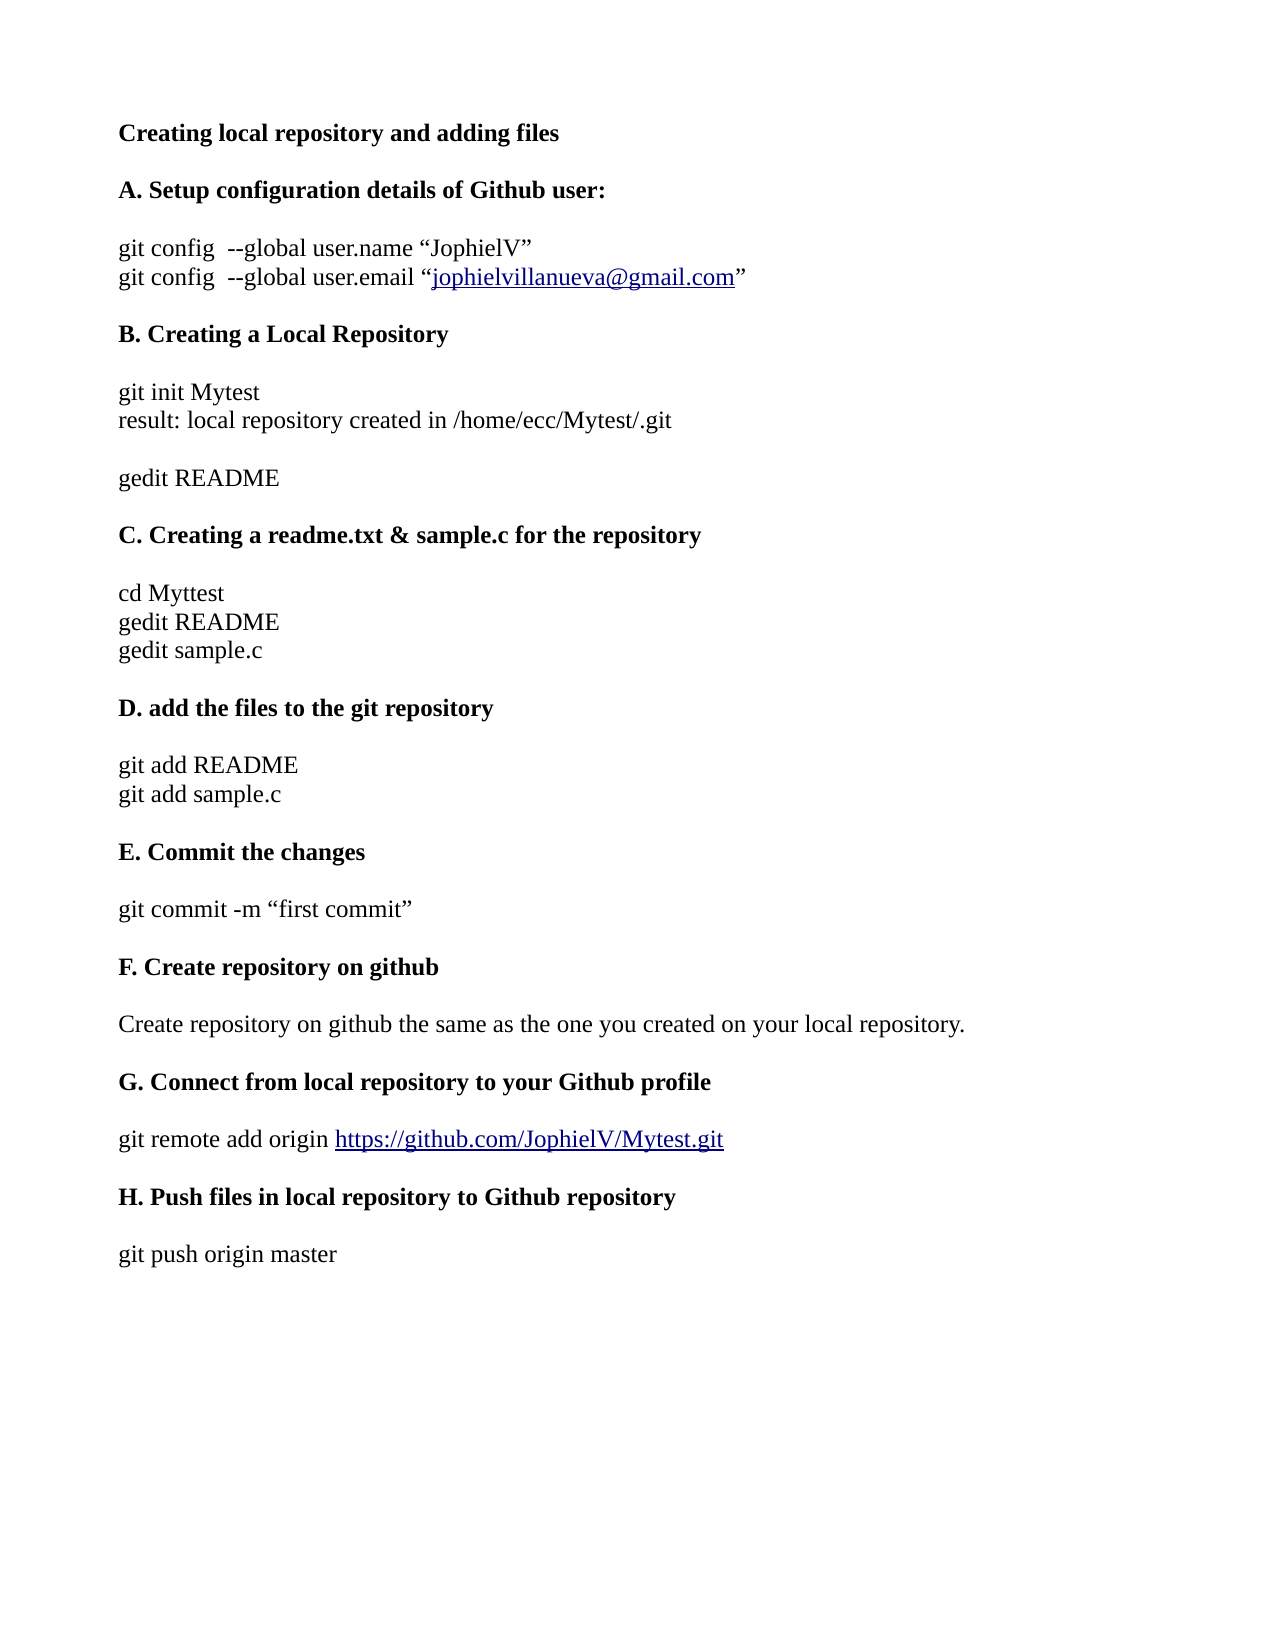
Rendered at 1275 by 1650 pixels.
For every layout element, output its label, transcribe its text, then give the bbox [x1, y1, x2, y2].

text git config --global user.email “jophielvillanueva@gmail.com” [118, 262, 1157, 291]
text H. Push files in local repository to Github repository [118, 1182, 1157, 1211]
text git config --global user.name “JophielV” [118, 233, 1157, 262]
text E. Commit the changes [118, 837, 1157, 866]
text git remote add origin https://github.com/JophielV/Mytest.git [118, 1124, 1157, 1153]
text result: local repository created in /home/ecc/Mytest/.git [118, 406, 1157, 434]
text Creating local repository and adding files [118, 118, 1157, 147]
text A. Setup configuration details of Github user: [118, 176, 1157, 204]
text C. Creating a readme.txt & sample.c for the repository [118, 521, 1157, 549]
text git init Mytest [118, 377, 1157, 406]
text gedit sample.c [118, 636, 1157, 664]
text gedit README [118, 463, 1157, 492]
text G. Connect from local repository to your Github profile [118, 1067, 1157, 1096]
text Create repository on github the same as the one you created on your local repository. [118, 1009, 1157, 1038]
text F. Create repository on github [118, 952, 1157, 981]
text D. add the files to the git repository [118, 693, 1157, 722]
text gedit README [118, 607, 1157, 636]
text git add sample.c [118, 779, 1157, 808]
text git push origin master [118, 1239, 1157, 1268]
text cd Myttest [118, 578, 1157, 607]
text git commit -m “first commit” [118, 894, 1157, 923]
text git add README [118, 751, 1157, 779]
text B. Creating a Local Repository [118, 319, 1157, 348]
